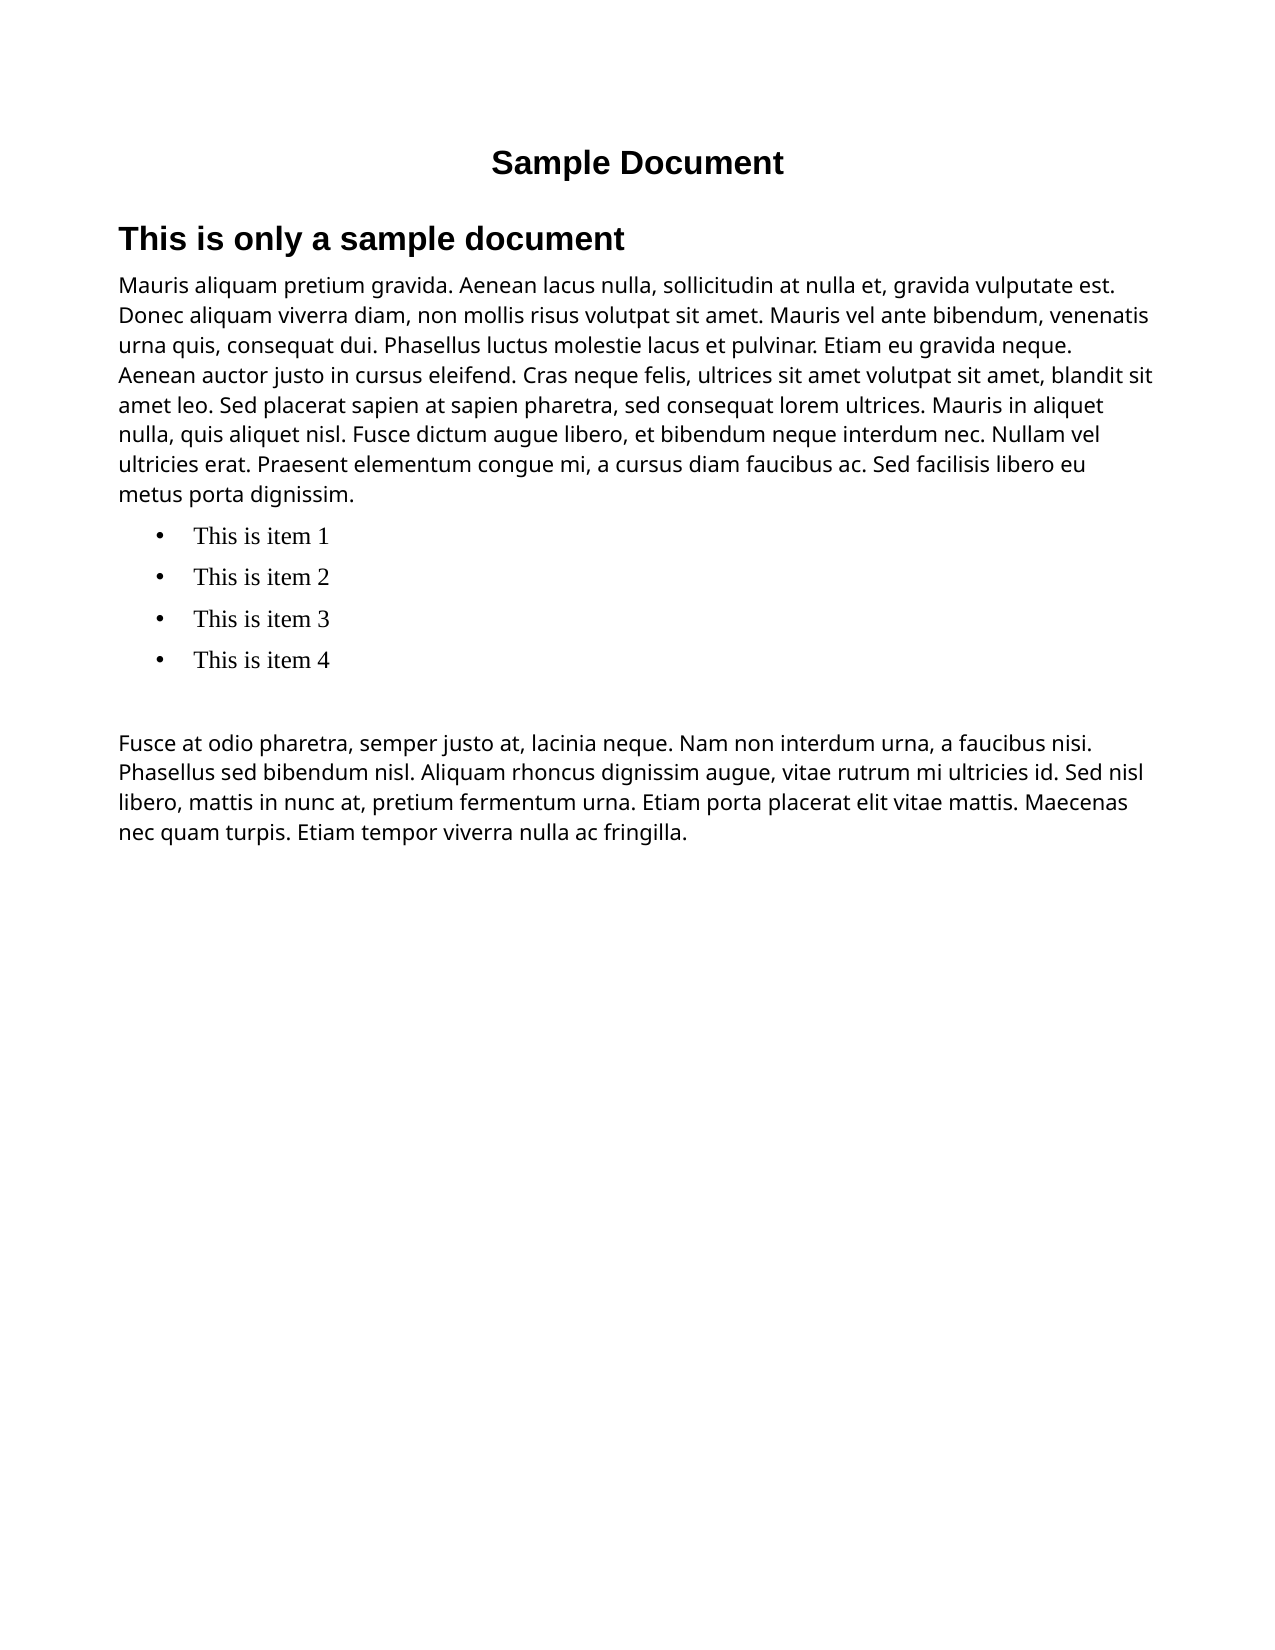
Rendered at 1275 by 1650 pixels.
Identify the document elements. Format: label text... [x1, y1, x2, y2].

subtitle This is only a sample document [118, 219, 1157, 258]
subtitle Sample Document [118, 143, 1157, 182]
list This is item 1 [156, 521, 1157, 550]
text Fusce at odio pharetra, semper justo at, lacinia neque. Nam non interdum urna, a faucibus nisi. Phasellus sed bibendum nisl. Aliquam rhoncus dignissim augue, vitae rutrum mi ultricies id. Sed nisl libero, mattis in nunc at, pretium fermentum urna. Etiam porta placerat elit vitae mattis. Maecenas nec quam turpis. Etiam tempor viverra nulla ac fringilla. [118, 727, 1157, 847]
list This is item 2 [156, 562, 1157, 591]
list This is item 4 [156, 645, 1157, 674]
list This is item 3 [156, 604, 1157, 632]
text Mauris aliquam pretium gravida. Aenean lacus nulla, sollicitudin at nulla et, gravida vulputate est. Donec aliquam viverra diam, non mollis risus volutpat sit amet. Mauris vel ante bibendum, venenatis urna quis, consequat dui. Phasellus luctus molestie lacus et pulvinar. Etiam eu gravida neque. Aenean auctor justo in cursus eleifend. Cras neque felis, ultrices sit amet volutpat sit amet, blandit sit amet leo. Sed placerat sapien at sapien pharetra, sed consequat lorem ultrices. Mauris in aliquet nulla, quis aliquet nisl. Fusce dictum augue libero, et bibendum neque interdum nec. Nullam vel ultricies erat. Praesent elementum congue mi, a cursus diam faucibus ac. Sed facilisis libero eu metus porta dignissim. [118, 270, 1157, 509]
